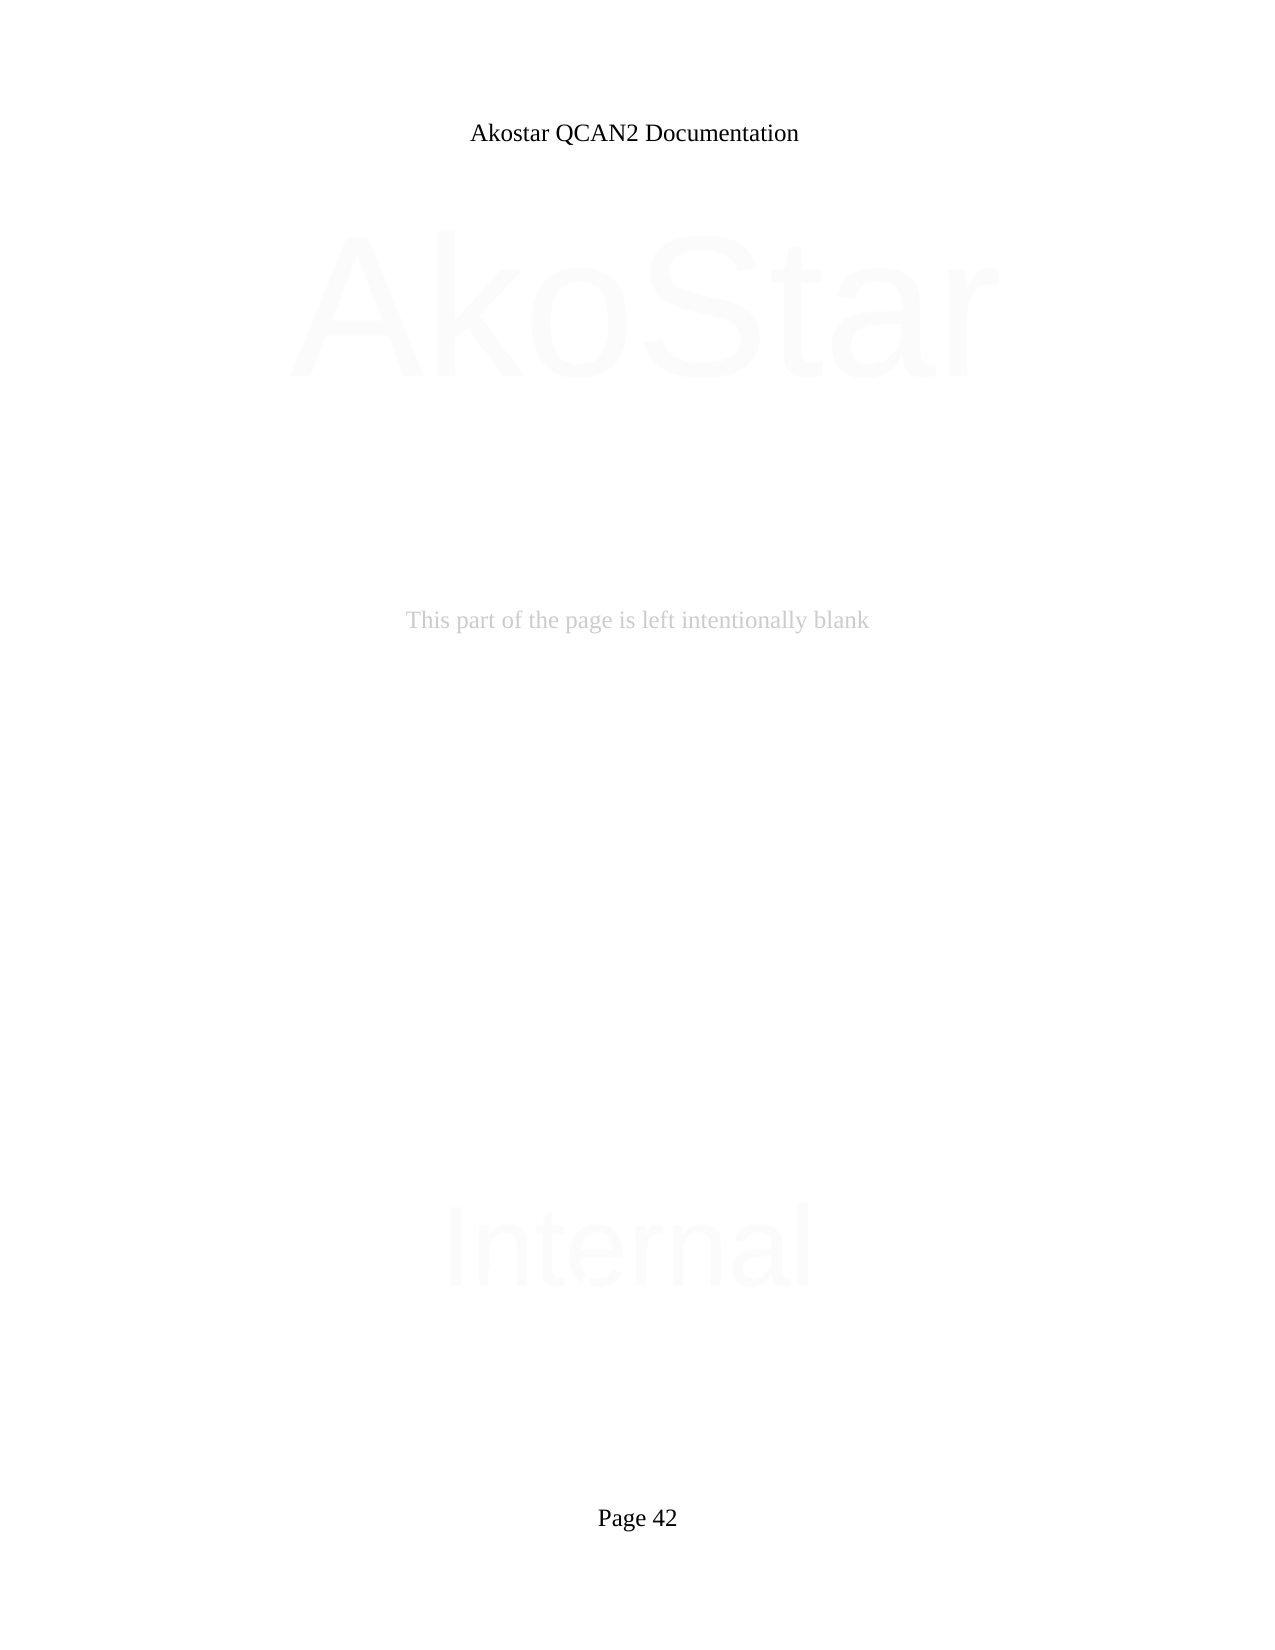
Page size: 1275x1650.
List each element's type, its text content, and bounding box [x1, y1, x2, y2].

text This part of the page is left intentionally blank [118, 605, 1157, 633]
